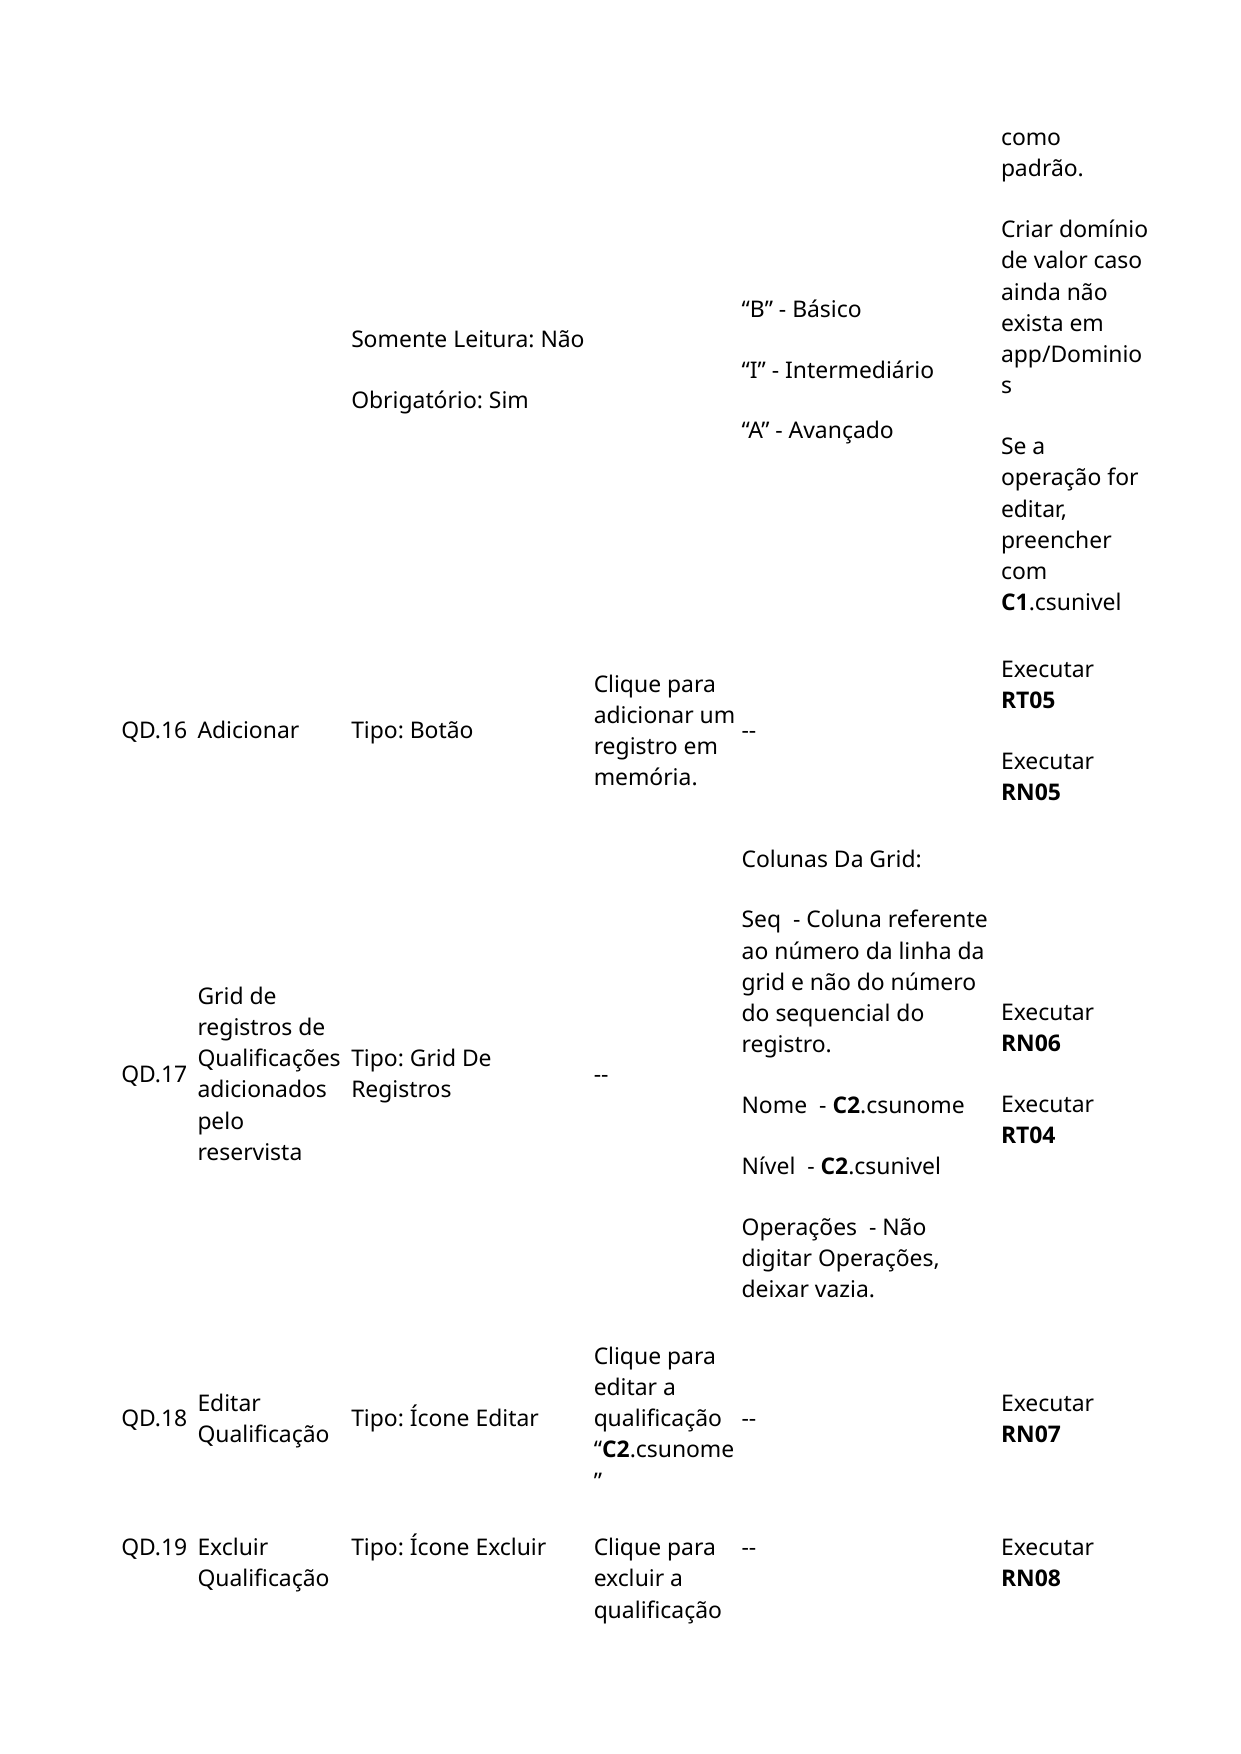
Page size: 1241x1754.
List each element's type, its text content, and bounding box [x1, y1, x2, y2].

table_cell Colunas Da Grid: Seq - Coluna referente ao número da linha da grid e não do número do sequencial do registro. Nome - C2.csunome Nível - C2.csunivel Operações - Não digitar Operações, deixar vazia. [739, 840, 998, 1337]
table_cell Clique para excluir a qualificação [591, 1528, 738, 1628]
table_cell -- [739, 1528, 998, 1628]
table_cell -- [739, 1337, 998, 1528]
table_cell QD.17 [118, 840, 194, 1337]
table_cell Tipo: Ícone Excluir [348, 1528, 591, 1628]
table_cell [591, 118, 738, 650]
table_cell Executar RN07 [998, 1337, 1152, 1528]
table_cell Tipo: Botão [348, 650, 591, 840]
table_cell Adicionar [194, 650, 348, 840]
table_cell Tipo: Ícone Editar [348, 1337, 591, 1528]
table_cell Editar Qualificação [194, 1337, 348, 1528]
table_cell Executar RT05 Executar RN05 [998, 650, 1152, 840]
table_cell -- [591, 840, 738, 1337]
table_cell [118, 118, 194, 650]
table_cell QD.16 [118, 650, 194, 840]
table_cell QD.18 [118, 1337, 194, 1528]
table_cell Executar RN08 [998, 1528, 1152, 1628]
table_cell [194, 118, 348, 650]
table_cell como padrão. Criar domínio de valor caso ainda não exista em app/Dominios Se a operação for editar, preencher com C1.csunivel [998, 118, 1152, 650]
table_cell Clique para adicionar um registro em memória. [591, 650, 738, 840]
table_cell Tipo: Grid De Registros [348, 840, 591, 1337]
table_cell Somente Leitura: Não Obrigatório: Sim [348, 118, 591, 650]
table_cell Executar RN06 Executar RT04 [998, 840, 1152, 1337]
table_cell -- [739, 650, 998, 840]
table_cell Grid de registros de Qualificações adicionados pelo reservista [194, 840, 348, 1337]
table_cell Clique para editar a qualificação “C2.csunome” [591, 1337, 738, 1528]
table_cell Excluir Qualificação [194, 1528, 348, 1628]
table_cell “B” - Básico “I” - Intermediário “A” - Avançado [739, 118, 998, 650]
table_cell QD.19 [118, 1528, 194, 1628]
